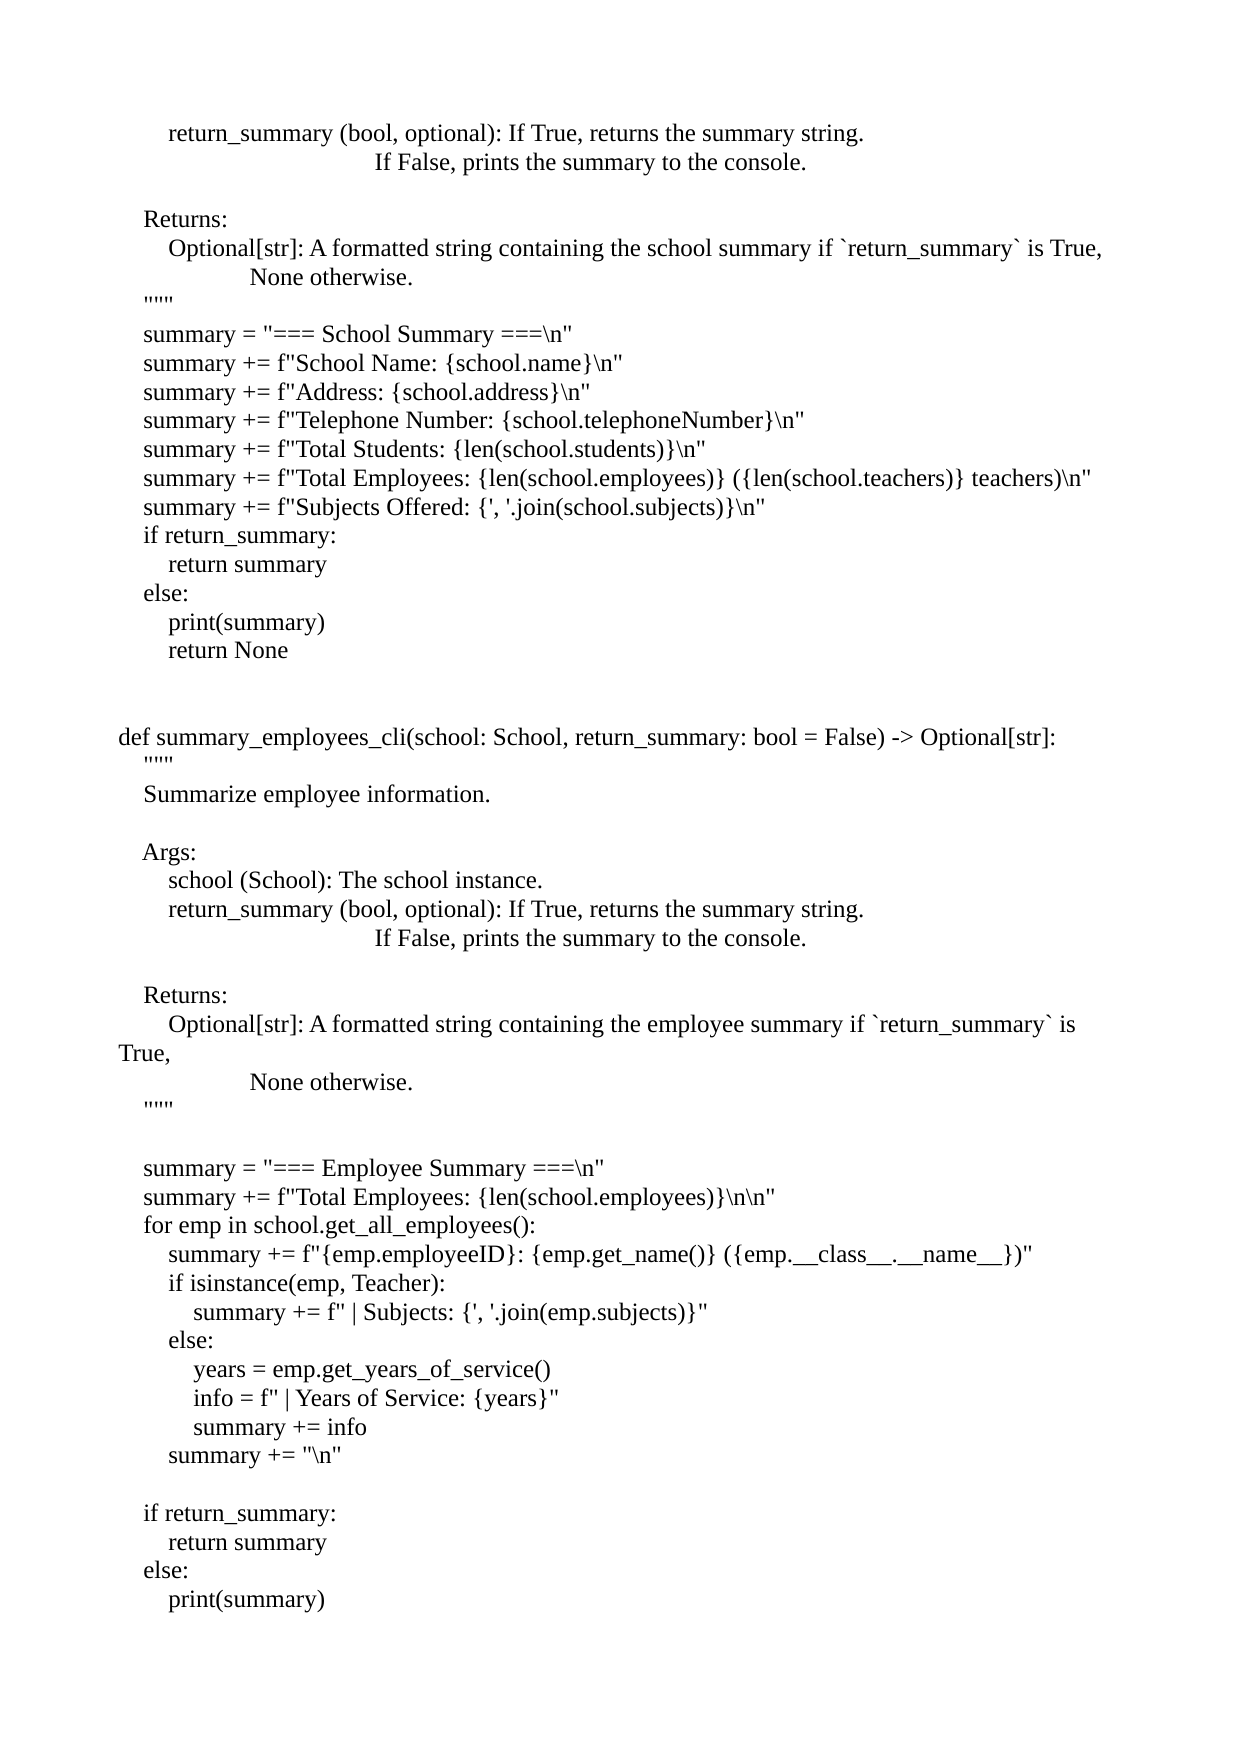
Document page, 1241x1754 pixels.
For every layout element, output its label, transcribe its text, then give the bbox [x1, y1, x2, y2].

text return summary [118, 1527, 1122, 1556]
text years = emp.get_years_of_service() [118, 1354, 1122, 1383]
text """ [118, 291, 1122, 319]
text summary += info [118, 1412, 1122, 1441]
text summary += "\n" [118, 1441, 1122, 1469]
text None otherwise. [118, 262, 1122, 291]
text else: [118, 578, 1122, 607]
text print(summary) [118, 607, 1122, 636]
text """ [118, 1096, 1122, 1124]
text summary += f"School Name: {school.name}\n" [118, 348, 1122, 377]
text summary += f"Address: {school.address}\n" [118, 377, 1122, 406]
text return_summary (bool, optional): If True, returns the summary string. [118, 894, 1122, 923]
text return summary [118, 549, 1122, 578]
text None otherwise. [118, 1067, 1122, 1096]
text summary += f"Total Students: {len(school.students)}\n" [118, 434, 1122, 463]
text summary += f"Subjects Offered: {', '.join(school.subjects)}\n" [118, 492, 1122, 521]
text Returns: [118, 204, 1122, 233]
text """ [118, 751, 1122, 779]
text def summary_employees_cli(school: School, return_summary: bool = False) -> Optional[str]: [118, 722, 1122, 751]
text Summarize employee information. [118, 779, 1122, 808]
text for emp in school.get_all_employees(): [118, 1211, 1122, 1239]
text Args: [118, 837, 1122, 866]
text return None [118, 636, 1122, 664]
text if return_summary: [118, 1498, 1122, 1527]
text else: [118, 1556, 1122, 1584]
text else: [118, 1326, 1122, 1354]
text summary += f"{emp.employeeID}: {emp.get_name()} ({emp.__class__.__name__})" [118, 1239, 1122, 1268]
text school (School): The school instance. [118, 866, 1122, 894]
text summary += f"Total Employees: {len(school.employees)} ({len(school.teachers)} teachers)\n" [118, 463, 1122, 492]
text summary = "=== School Summary ===\n" [118, 319, 1122, 348]
text If False, prints the summary to the console. [118, 147, 1122, 176]
text Optional[str]: A formatted string containing the school summary if `return_summary` is True, [118, 233, 1122, 262]
text summary += f"Telephone Number: {school.telephoneNumber}\n" [118, 406, 1122, 434]
text summary += f" | Subjects: {', '.join(emp.subjects)}" [118, 1297, 1122, 1326]
text summary += f"Total Employees: {len(school.employees)}\n\n" [118, 1182, 1122, 1211]
text if isinstance(emp, Teacher): [118, 1268, 1122, 1297]
text return_summary (bool, optional): If True, returns the summary string. [118, 118, 1122, 147]
text info = f" | Years of Service: {years}" [118, 1383, 1122, 1412]
text Optional[str]: A formatted string containing the employee summary if `return_summary` is True, [118, 1009, 1122, 1067]
text summary = "=== Employee Summary ===\n" [118, 1153, 1122, 1182]
text if return_summary: [118, 521, 1122, 549]
text print(summary) [118, 1584, 1122, 1613]
text Returns: [118, 981, 1122, 1009]
text If False, prints the summary to the console. [118, 923, 1122, 952]
